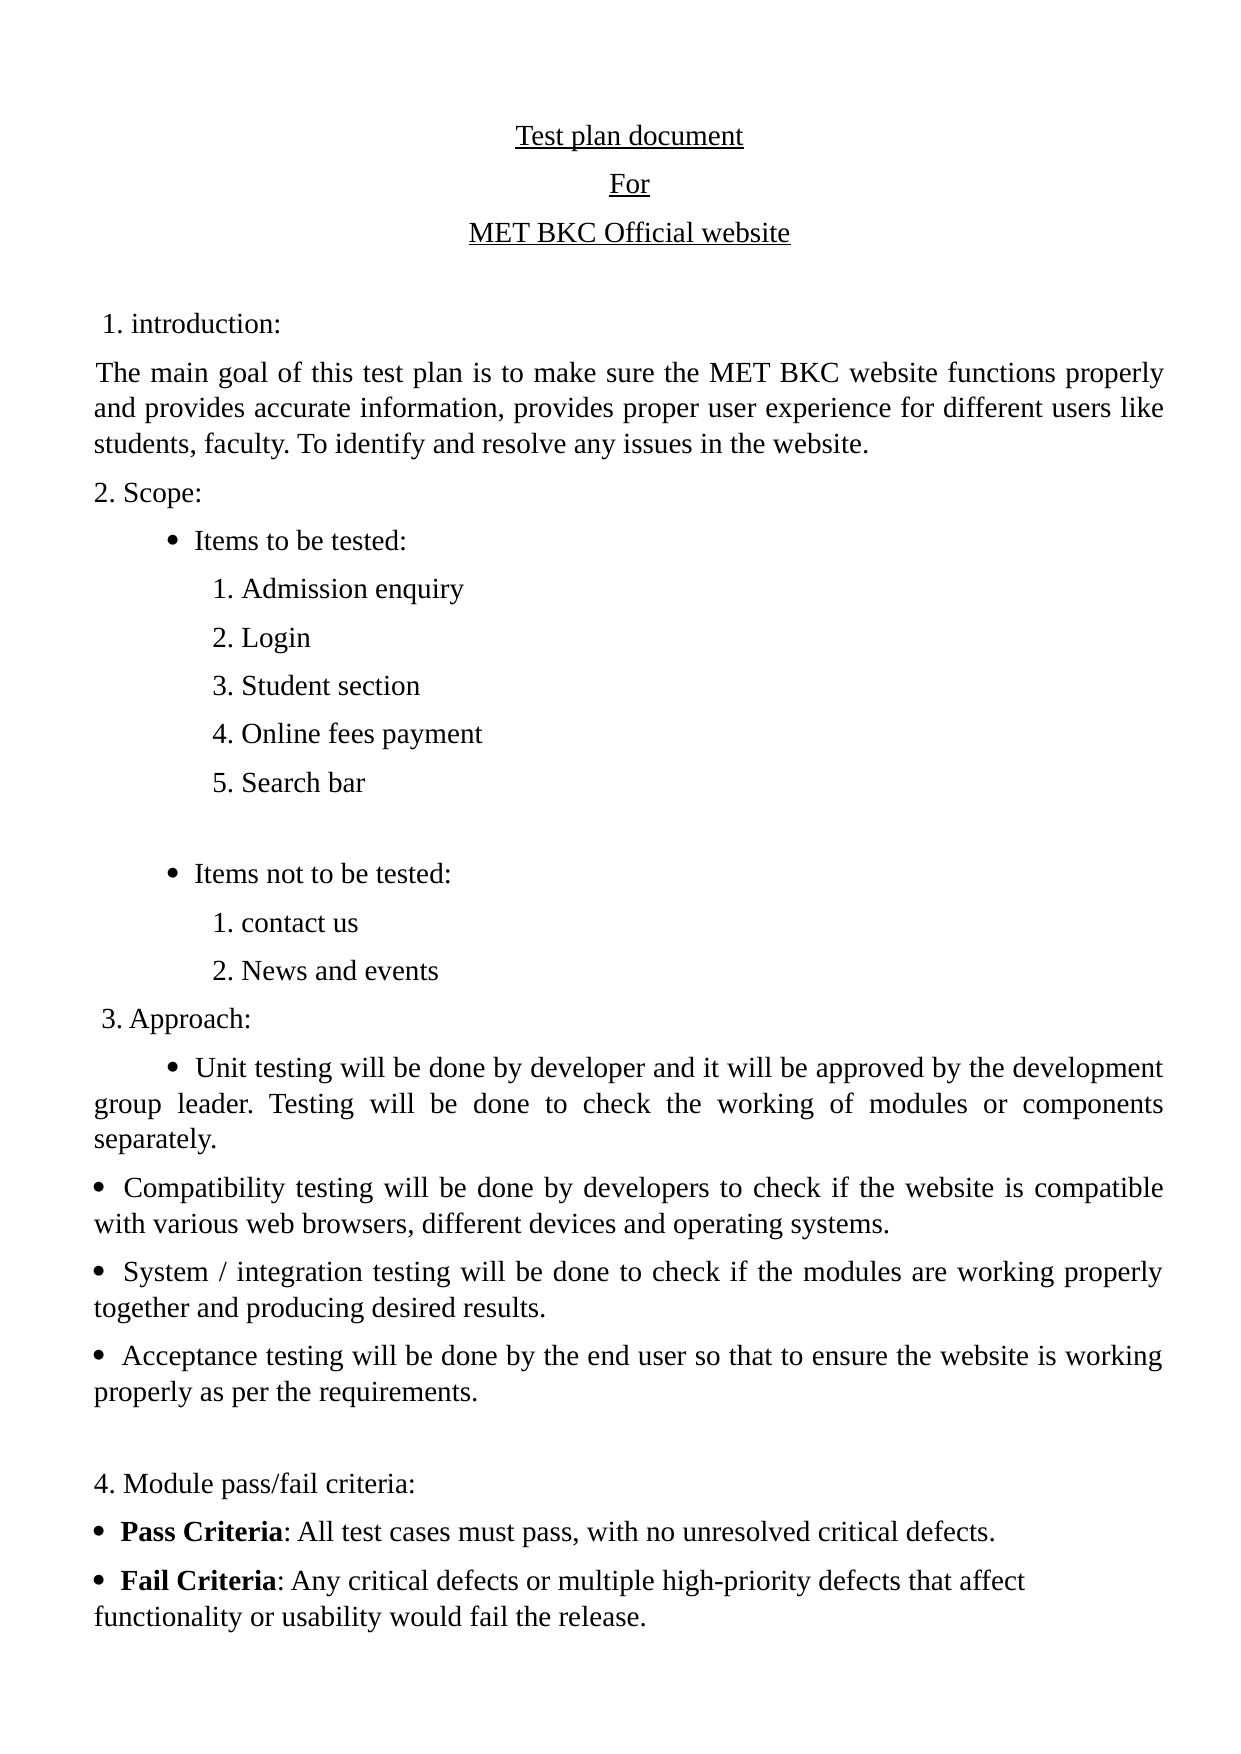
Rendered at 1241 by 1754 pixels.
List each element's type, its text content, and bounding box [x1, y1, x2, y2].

text 2. Scope: [94, 475, 1165, 508]
text 1. introduction: [94, 306, 1165, 340]
text · Compatibility testing will be done by developers to check if the website is compatible with various web browsers, different devices and operating systems. [56, 1170, 1165, 1239]
text For [94, 166, 1165, 200]
text · Unit testing will be done by developer and it will be approved by the development group leader. Testing will be done to check the working of modules or components separately. [56, 1050, 1165, 1155]
text · System / integration testing will be done to check if the modules are working properly together and producing desired results. [56, 1254, 1165, 1324]
text · Pass Criteria: All test cases must pass, with no unresolved critical defects. [94, 1514, 1165, 1548]
text 3. Approach: [94, 1001, 1165, 1035]
text 2. News and events [101, 953, 1165, 987]
text 3. Student section [138, 668, 1165, 702]
text · Acceptance testing will be done by the end user so that to ensure the website is working properly as per the requirements. [56, 1338, 1165, 1408]
text · Items not to be tested: [94, 856, 1165, 890]
text 2. Login [135, 620, 1165, 653]
text 5. Search bar [138, 765, 1165, 798]
text 1. contact us [101, 905, 1165, 938]
text 4. Module pass/fail criteria: [94, 1466, 1165, 1499]
text MET BKC Official website [94, 215, 1165, 248]
text · Fail Criteria: Any critical defects or multiple high-priority defects that affect functionality or usability would fail the release. [94, 1563, 1165, 1632]
text Test plan document [94, 118, 1165, 152]
text · Items to be tested: [94, 523, 1165, 557]
text The main goal of this test plan is to make sure the MET BKC website functions properly and provides accurate information, provides proper user experience for different users like students, faculty. To identify and resolve any issues in the website. [94, 355, 1165, 460]
text 4. Online fees payment [138, 716, 1165, 750]
text 1. Admission enquiry [138, 571, 1165, 605]
